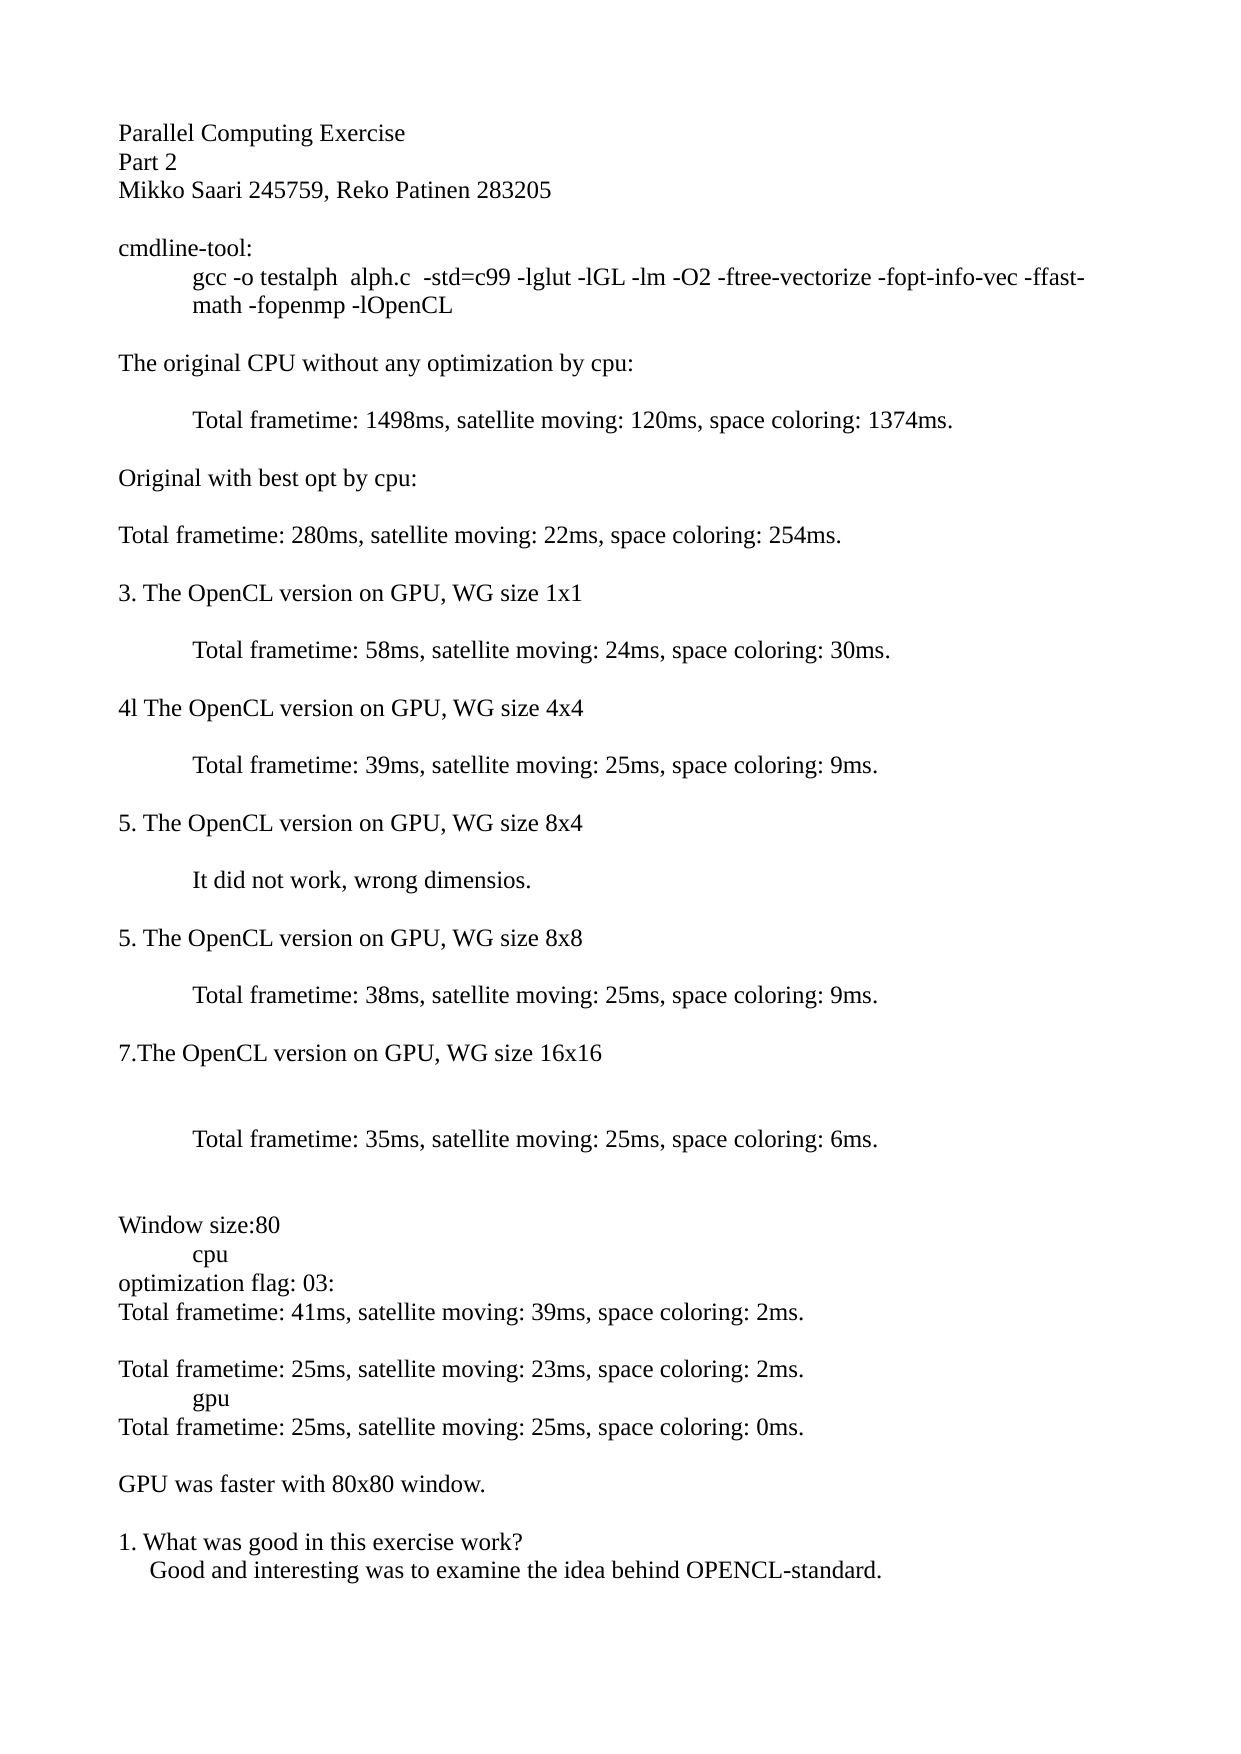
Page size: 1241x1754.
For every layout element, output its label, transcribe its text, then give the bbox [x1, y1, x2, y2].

text Total frametime: 1498ms, satellite moving: 120ms, space coloring: 1374ms. [118, 406, 1122, 434]
text 7.The OpenCL version on GPU, WG size 16x16 [118, 1038, 1122, 1067]
text 1. What was good in this exercise work? [118, 1527, 1122, 1556]
text Total frametime: 25ms, satellite moving: 25ms, space coloring: 0ms. [118, 1412, 1122, 1441]
text Total frametime: 58ms, satellite moving: 24ms, space coloring: 30ms. [118, 636, 1122, 664]
text Parallel Computing Exercise [118, 118, 1122, 147]
text Total frametime: 280ms, satellite moving: 22ms, space coloring: 254ms. [118, 521, 1122, 549]
text Original with best opt by cpu: [118, 463, 1122, 492]
text 3. The OpenCL version on GPU, WG size 1x1 [118, 578, 1122, 607]
text Mikko Saari 245759, Reko Patinen 283205 [118, 176, 1122, 204]
text Good and interesting was to examine the idea behind OPENCL-standard. [118, 1556, 1122, 1584]
text gcc -o testalph alph.c -std=c99 -lglut -lGL -lm -O2 -ftree-vectorize -fopt-info-vec -ffast- math -fopenmp -lOpenCL [118, 262, 1122, 319]
text Total frametime: 35ms, satellite moving: 25ms, space coloring: 6ms. [118, 1124, 1122, 1153]
text 5. The OpenCL version on GPU, WG size 8x8 [118, 923, 1122, 952]
text cpu [118, 1239, 1122, 1268]
text The original CPU without any optimization by cpu: [118, 348, 1122, 377]
text 4l The OpenCL version on GPU, WG size 4x4 [118, 693, 1122, 722]
text It did not work, wrong dimensios. [118, 866, 1122, 894]
text Part 2 [118, 147, 1122, 176]
text 5. The OpenCL version on GPU, WG size 8x4 [118, 808, 1122, 837]
text cmdline-tool: [118, 233, 1122, 262]
text Total frametime: 41ms, satellite moving: 39ms, space coloring: 2ms. [118, 1297, 1122, 1326]
text GPU was faster with 80x80 window. [118, 1469, 1122, 1498]
text optimization flag: 03: [118, 1268, 1122, 1297]
text Total frametime: 25ms, satellite moving: 23ms, space coloring: 2ms. [118, 1354, 1122, 1383]
text Window size:80 [118, 1211, 1122, 1239]
text Total frametime: 38ms, satellite moving: 25ms, space coloring: 9ms. [118, 981, 1122, 1009]
text gpu [118, 1383, 1122, 1412]
text Total frametime: 39ms, satellite moving: 25ms, space coloring: 9ms. [118, 751, 1122, 779]
